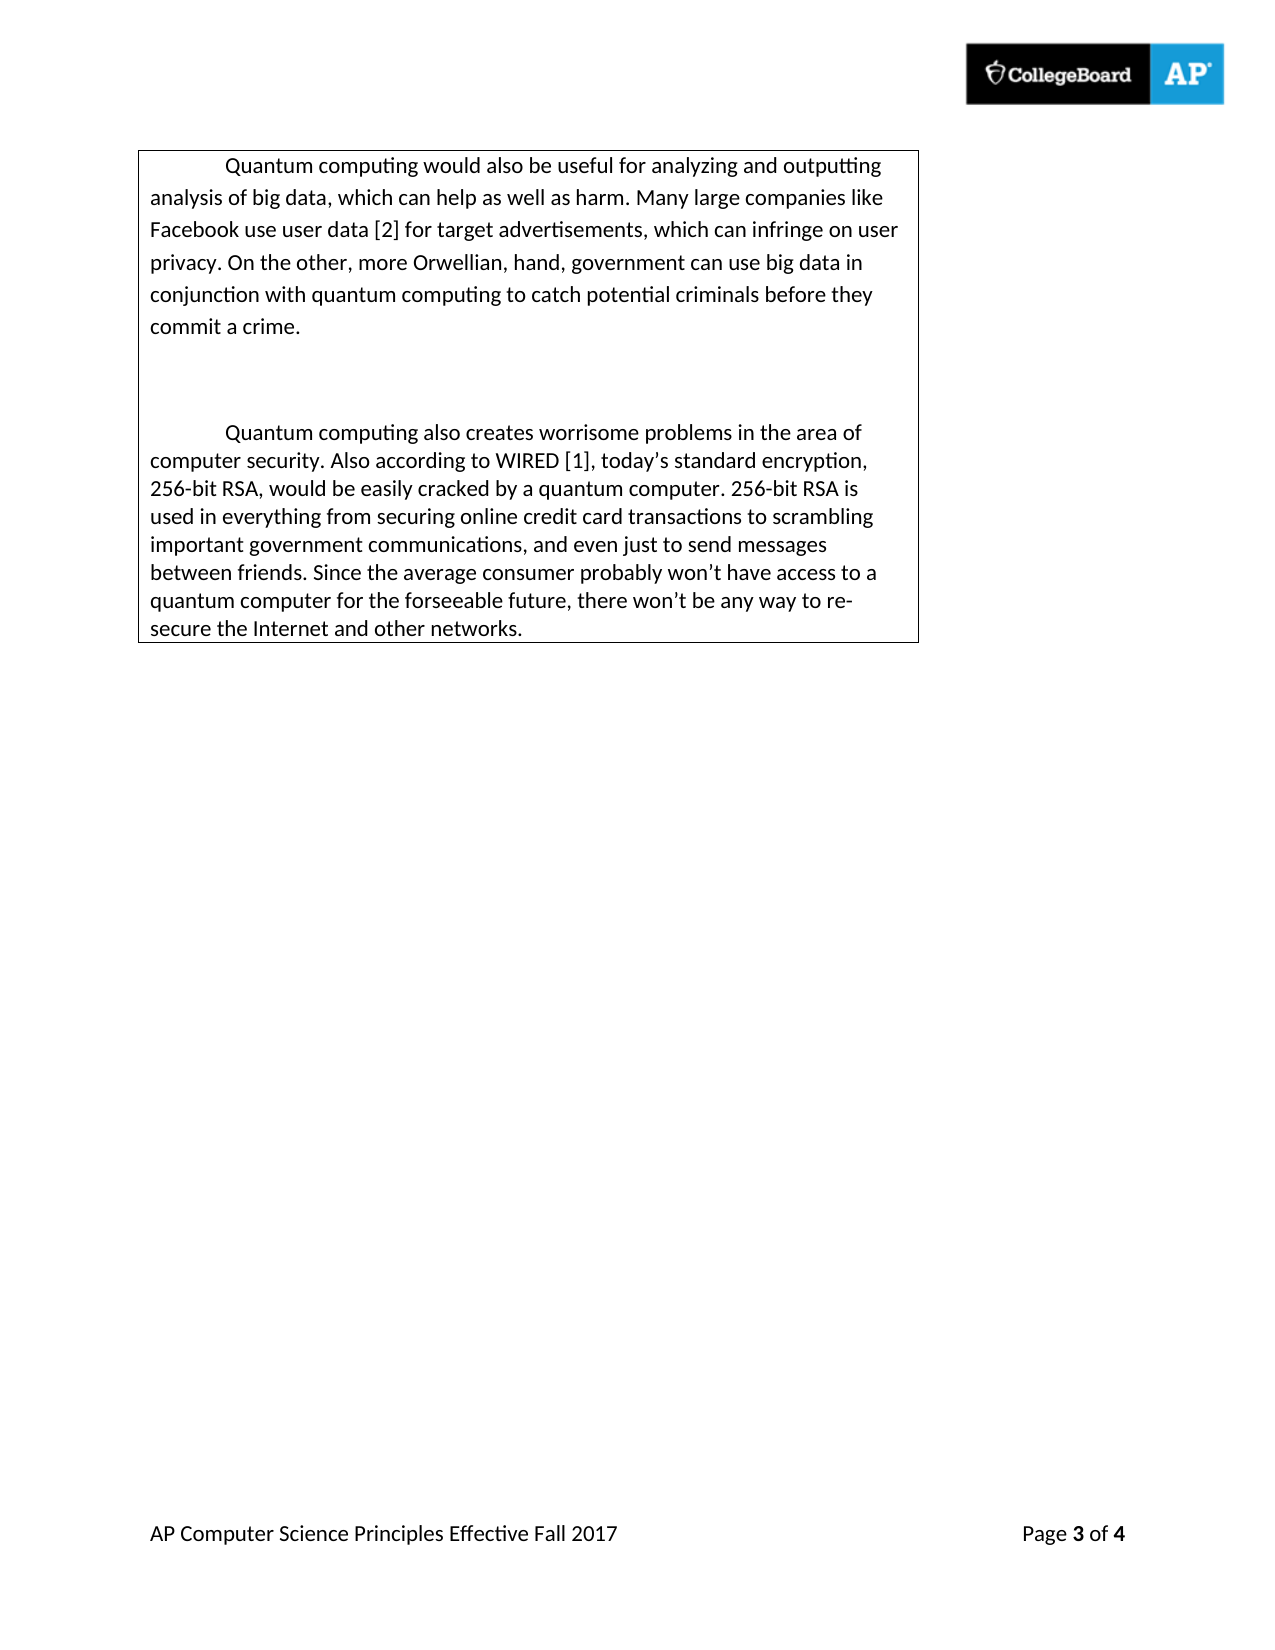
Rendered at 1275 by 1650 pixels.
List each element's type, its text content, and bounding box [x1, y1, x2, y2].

table_header Quantum computing would also be useful for analyzing and outputting analysis of big data, which can help as well as harm. Many large companies like Facebook use user data [2] for target advertisements, which can infringe on user privacy. On the other, more Orwellian, hand, government can use big data in conjunction with quantum computing to catch potential criminals before they commit a crime. Quantum computing also creates worrisome problems in the area of computer security. Also according to WIRED [1], today’s standard encryption, 256-bit RSA, would be easily cracked by a quantum computer. 256-bit RSA is used in everything from securing online credit card transactions to scrambling important government communications, and even just to send messages between friends. Since the average consumer probably won’t have access to a quantum computer for the forseeable future, there won’t be any way to re-secure the Internet and other networks. [139, 151, 918, 642]
picture [961, 38, 1228, 110]
